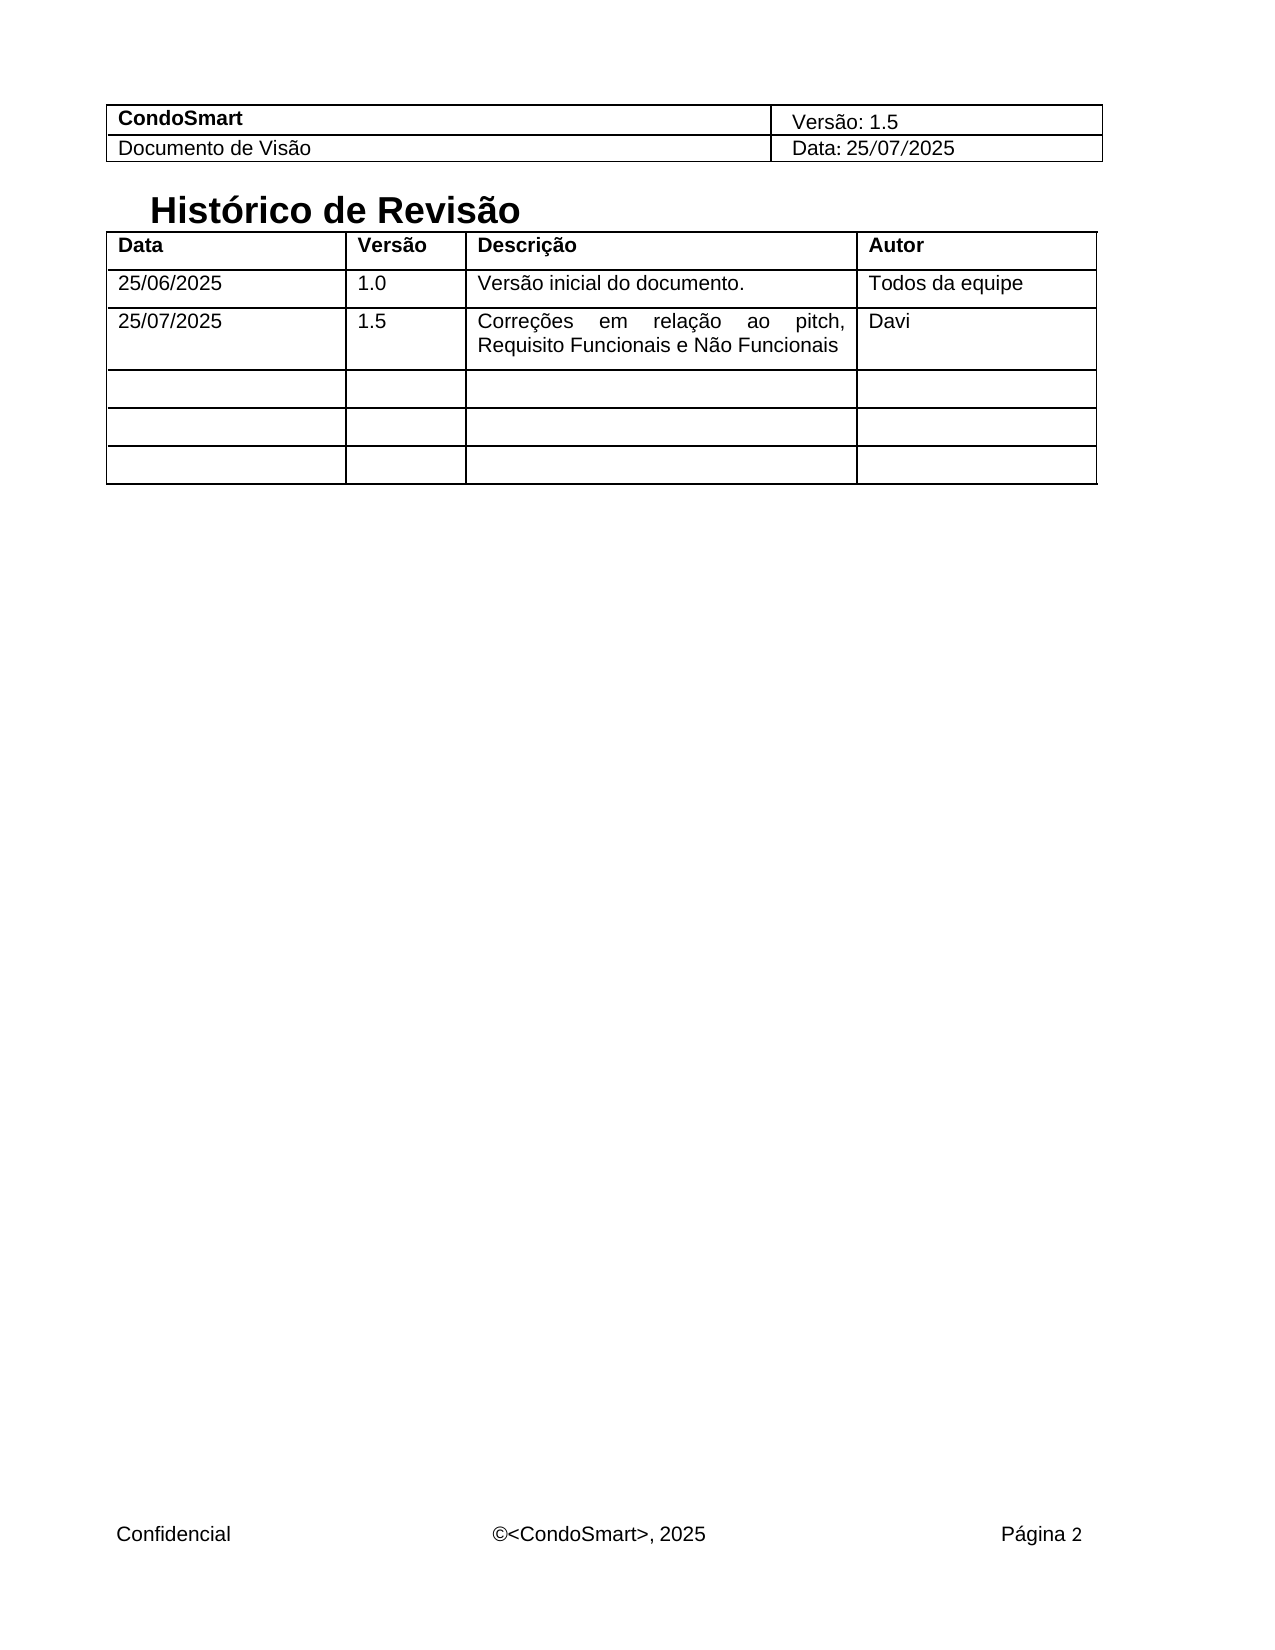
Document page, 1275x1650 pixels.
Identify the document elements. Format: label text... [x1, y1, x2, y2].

table_header Data [107, 233, 345, 269]
table_cell 1.5 [347, 309, 465, 369]
table_cell [858, 371, 1096, 407]
table_cell Versão inicial do documento. [467, 271, 856, 307]
table_cell [107, 370, 345, 407]
table_cell [107, 408, 345, 445]
table_cell [107, 446, 345, 483]
table_cell 25/06/2025 [107, 270, 345, 307]
table_cell [467, 409, 856, 445]
table_cell Correções em relação ao pitch, Requisito Funcionais e Não Funcionais [467, 309, 856, 369]
table_cell [347, 371, 465, 407]
table_cell [467, 371, 856, 407]
table_header Descrição [467, 233, 856, 269]
table_cell [858, 447, 1096, 483]
table_cell Todos da equipe [858, 271, 1096, 307]
table_cell [467, 447, 856, 483]
table_header Versão [347, 233, 465, 269]
table_cell Davi [858, 309, 1096, 369]
table_cell [347, 447, 465, 483]
table_header Autor [858, 233, 1096, 269]
title Histórico de Revisão [150, 188, 1125, 231]
table_cell 25/07/2025 [107, 308, 345, 369]
table_cell 1.0 [347, 271, 465, 307]
table_cell [347, 409, 465, 445]
table_cell [858, 409, 1096, 445]
